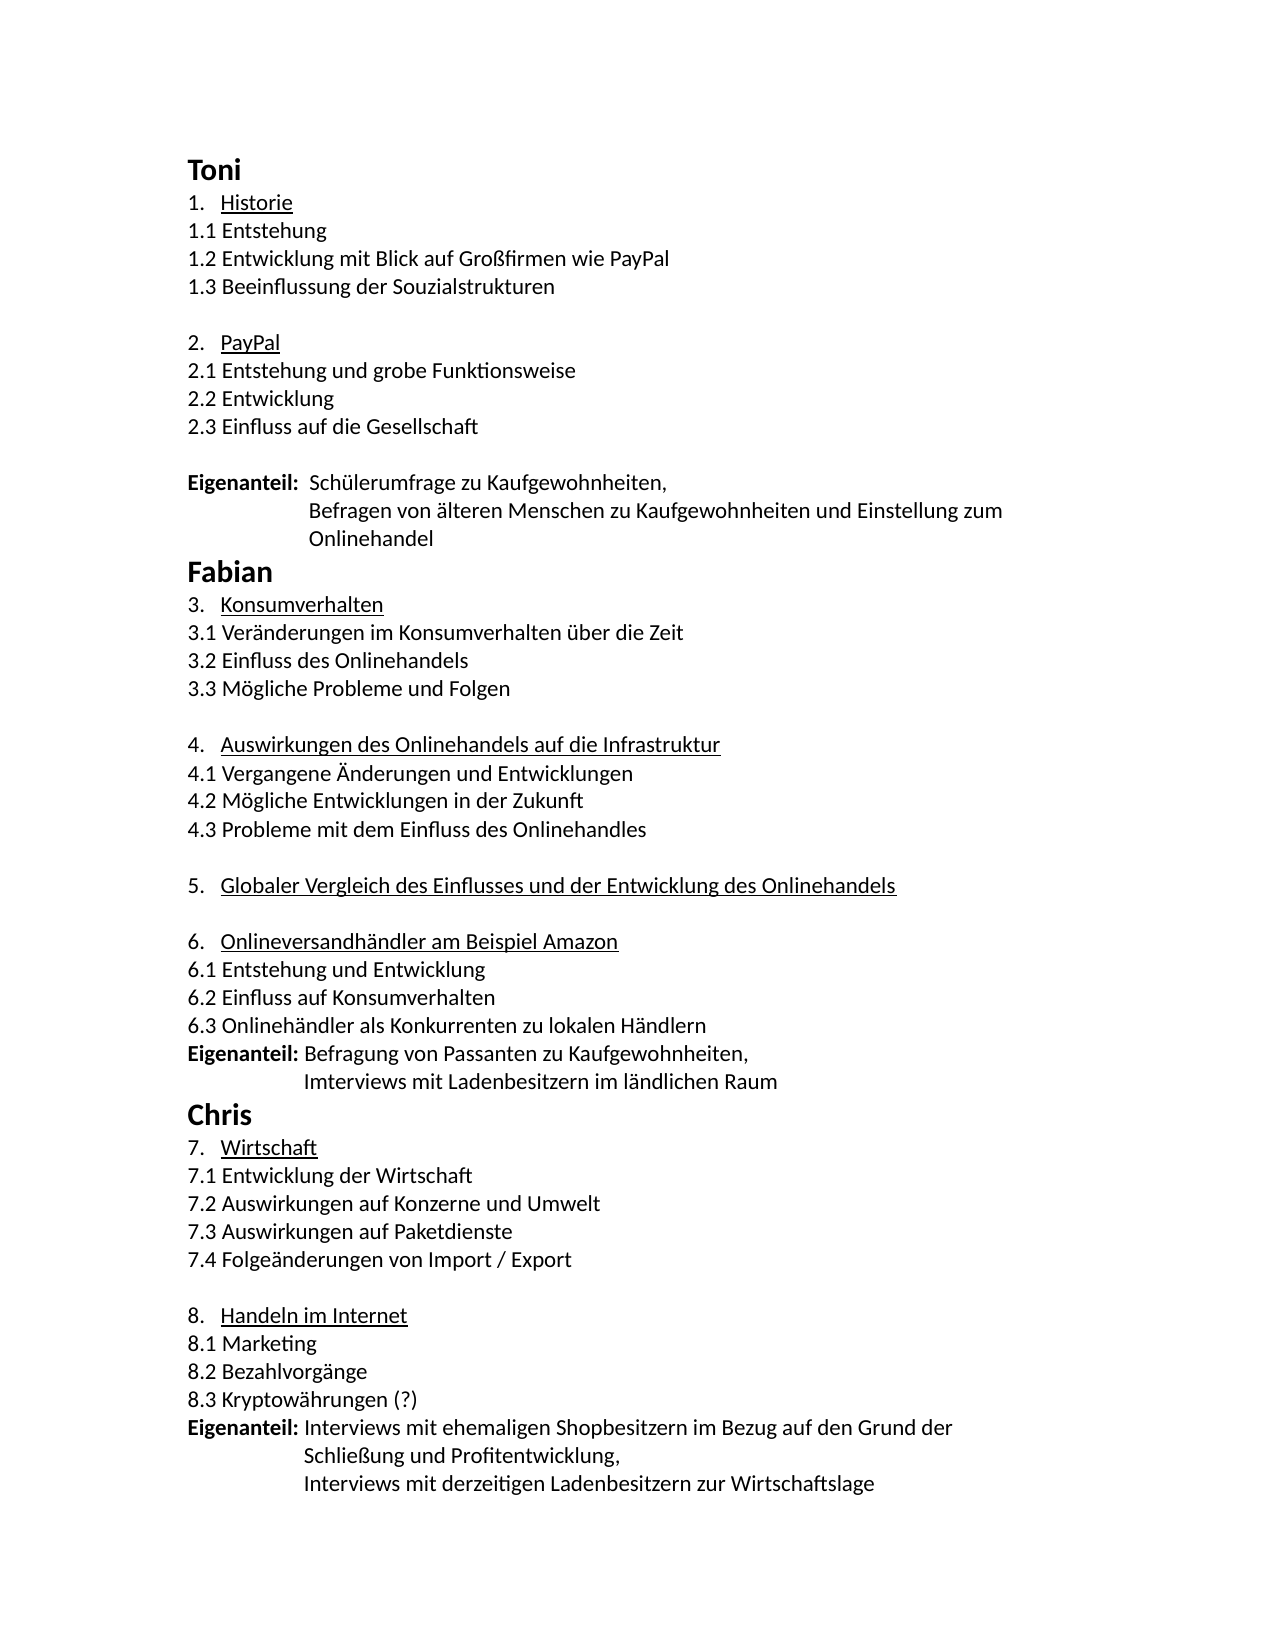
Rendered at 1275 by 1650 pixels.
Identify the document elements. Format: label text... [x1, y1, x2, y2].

text Befragen von älteren Menschen zu Kaufgewohnheiten und Einstellung zum [187, 496, 1087, 524]
text 7.2 Auswirkungen auf Konzerne und Umwelt [187, 1189, 1087, 1217]
text 2.3 Einfluss auf die Gesellschaft [187, 412, 1087, 440]
text 7. Wirtschaft [187, 1133, 1087, 1161]
text Eigenanteil: Befragung von Passanten zu Kaufgewohnheiten, [187, 1039, 1087, 1067]
text 6.2 Einfluss auf Konsumverhalten [187, 983, 1087, 1011]
text 8. Handeln im Internet [187, 1301, 1087, 1329]
text 6.1 Entstehung und Entwicklung [187, 955, 1087, 983]
text 1.1 Entstehung [187, 216, 1087, 244]
text 3.2 Einfluss des Onlinehandels [187, 647, 1087, 674]
text 6.3 Onlinehändler als Konkurrenten zu lokalen Händlern [187, 1011, 1087, 1039]
text 4.3 Probleme mit dem Einfluss des Onlinehandles [187, 815, 1087, 843]
text 4.1 Vergangene Änderungen und Entwicklungen [187, 759, 1087, 787]
text 8.1 Marketing [187, 1329, 1087, 1357]
text 2.2 Entwicklung [187, 384, 1087, 412]
text 2.1 Entstehung und grobe Funktionsweise [187, 356, 1087, 384]
text 7.4 Folgeänderungen von Import / Export [187, 1245, 1087, 1273]
text 6. Onlineversandhändler am Beispiel Amazon [187, 927, 1087, 955]
text 3. Konsumverhalten [187, 591, 1087, 618]
text Chris [187, 1095, 1087, 1133]
text 1.2 Entwicklung mit Blick auf Großfirmen wie PayPal [187, 244, 1087, 272]
text Eigenanteil: Schülerumfrage zu Kaufgewohnheiten, [187, 468, 1087, 496]
text 3.1 Veränderungen im Konsumverhalten über die Zeit [187, 618, 1087, 647]
text Toni [187, 150, 1087, 188]
text Schließung und Profitentwicklung, [187, 1441, 1087, 1469]
text Fabian [187, 552, 1087, 591]
text 8.3 Kryptowährungen (?) [187, 1385, 1087, 1413]
text Imterviews mit Ladenbesitzern im ländlichen Raum [187, 1067, 1087, 1095]
text 4.2 Mögliche Entwicklungen in der Zukunft [187, 787, 1087, 815]
text 4. Auswirkungen des Onlinehandels auf die Infrastruktur [187, 731, 1087, 759]
text 1. Historie [187, 188, 1087, 216]
text 7.1 Entwicklung der Wirtschaft [187, 1161, 1087, 1189]
text 2. PayPal [187, 328, 1087, 356]
text Interviews mit derzeitigen Ladenbesitzern zur Wirtschaftslage [187, 1469, 1087, 1497]
text Eigenanteil: Interviews mit ehemaligen Shopbesitzern im Bezug auf den Grund der [187, 1413, 1087, 1441]
text Onlinehandel [187, 524, 1087, 552]
text 1.3 Beeinflussung der Souzialstrukturen [187, 272, 1087, 300]
text 8.2 Bezahlvorgänge [187, 1357, 1087, 1385]
text 3.3 Mögliche Probleme und Folgen [187, 674, 1087, 703]
text 7.3 Auswirkungen auf Paketdienste [187, 1217, 1087, 1245]
text 5. Globaler Vergleich des Einflusses und der Entwicklung des Onlinehandels [187, 871, 1087, 899]
